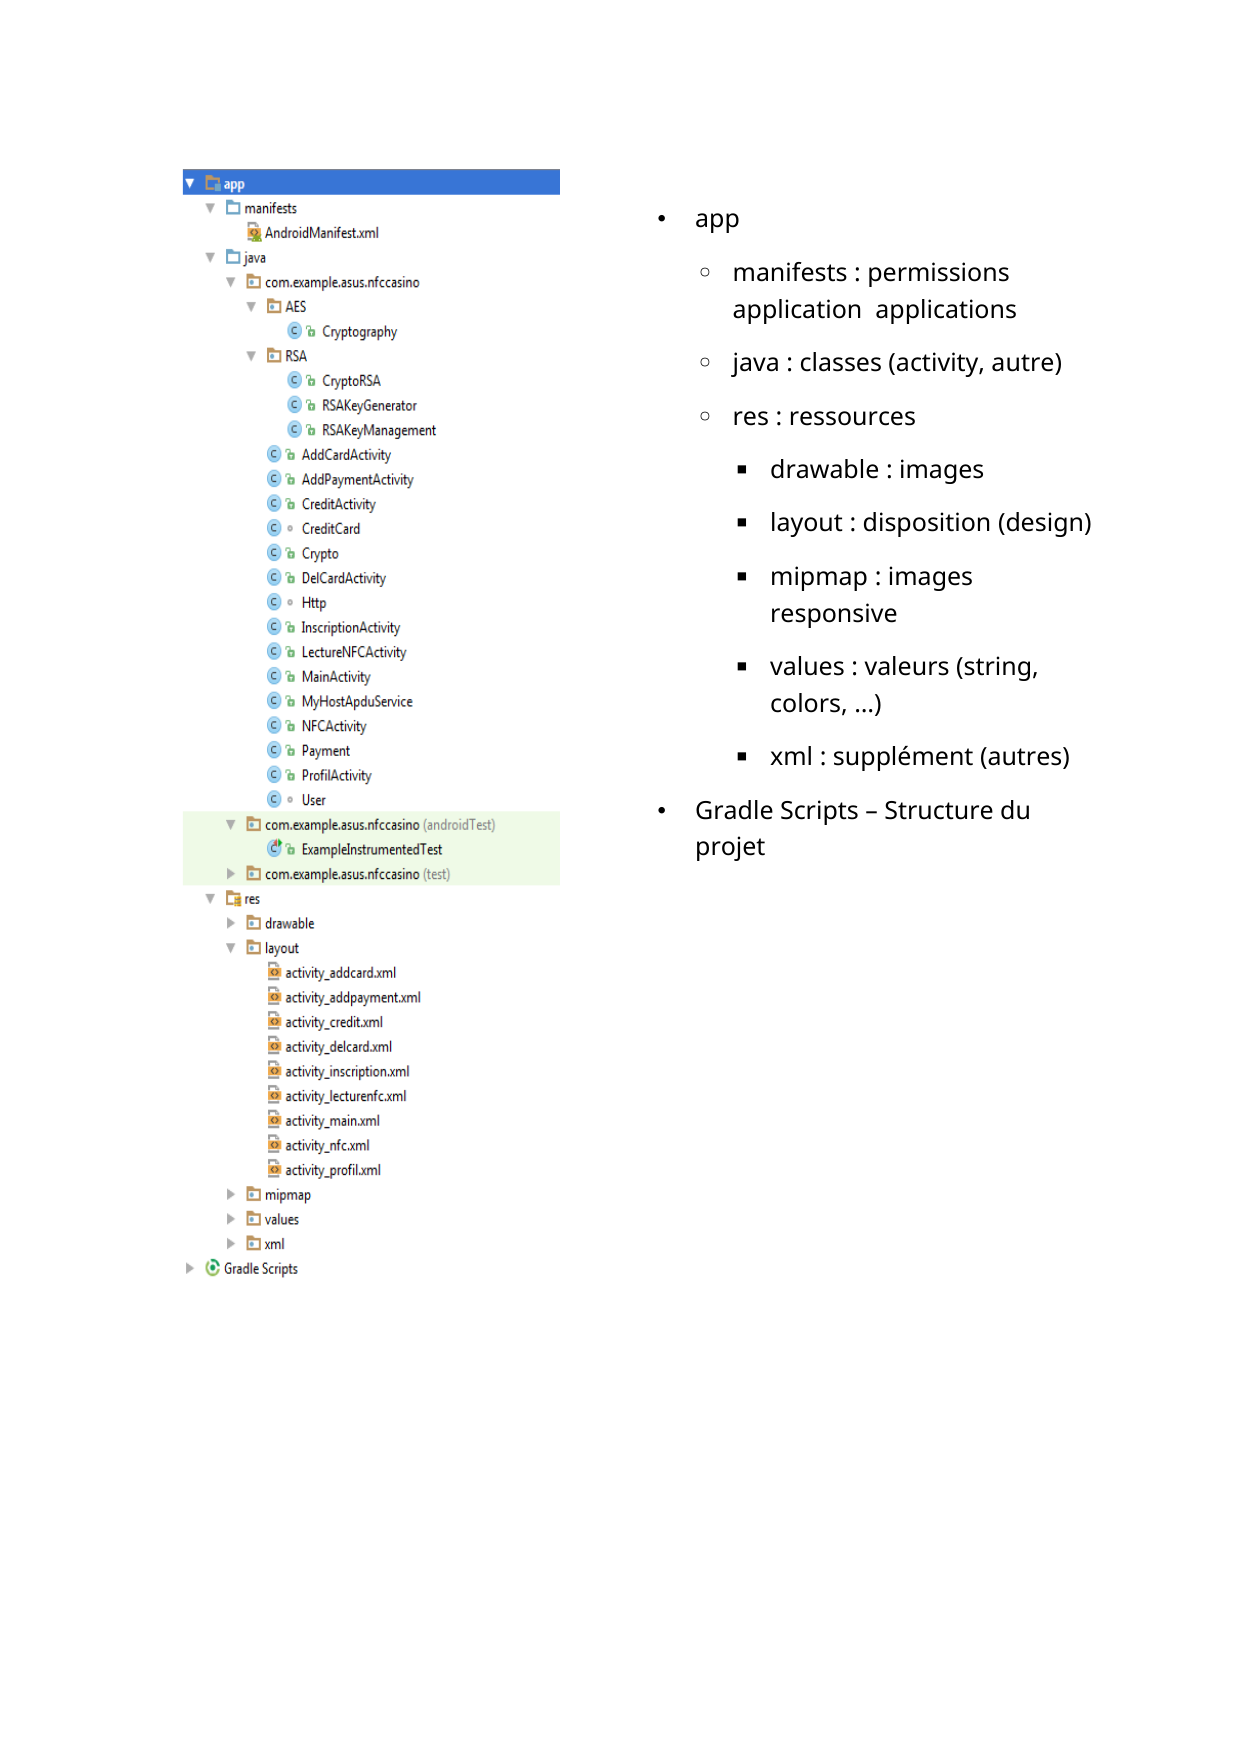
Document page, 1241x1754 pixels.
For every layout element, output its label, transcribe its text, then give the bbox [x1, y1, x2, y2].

picture [182, 169, 560, 1280]
table_header app manifests : permissions application applications java : classes (activity, autre) res : ressources drawable : images layout : disposition (design) mipmap : images responsive values : valeurs (string, colors, …) xml : supplément (autres) Gradle Scripts – Structure du projet [620, 148, 1093, 1440]
table_header [148, 148, 620, 1279]
table_header [148, 1280, 620, 1440]
